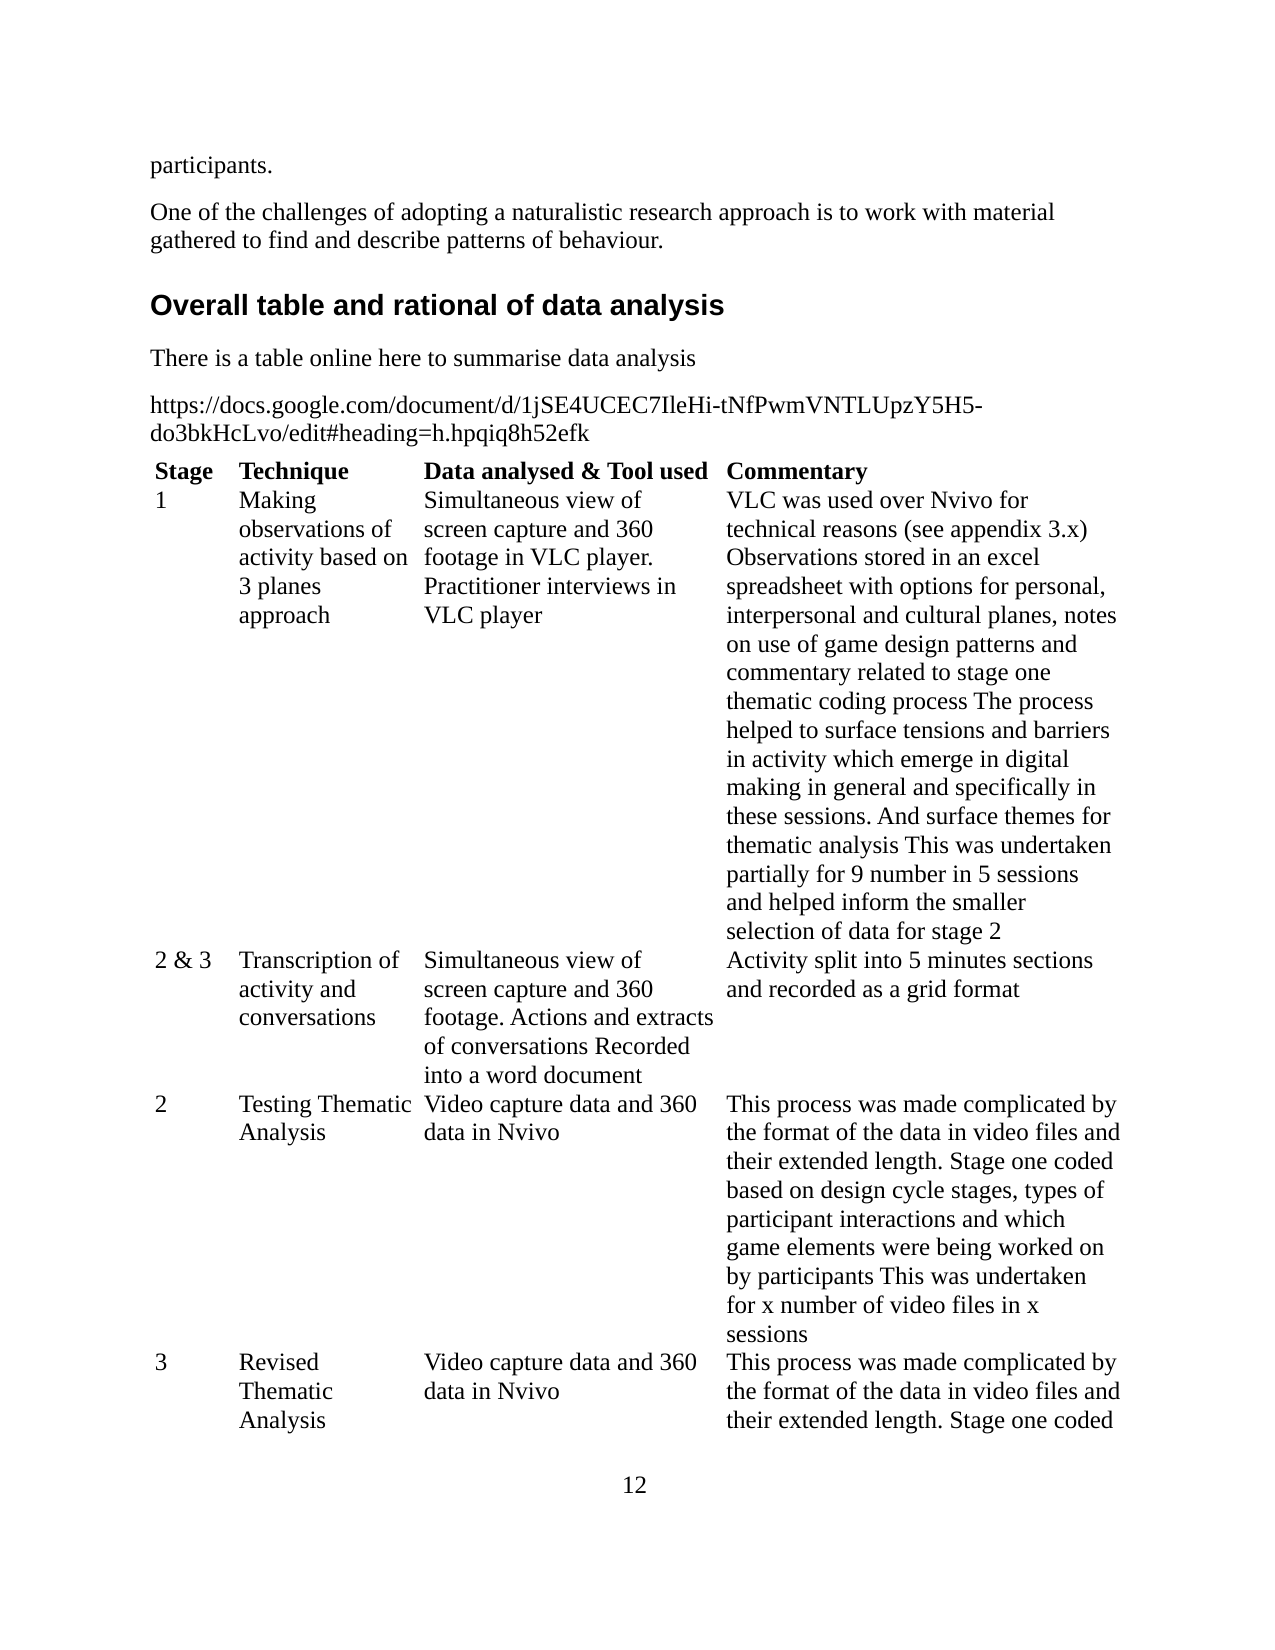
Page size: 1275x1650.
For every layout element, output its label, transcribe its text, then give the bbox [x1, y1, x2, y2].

table_cell 2 & 3 [150, 945, 234, 1089]
table_header Technique [234, 456, 419, 485]
table_cell 3 [150, 1348, 234, 1434]
text There is a table online here to summarise data analysis [150, 343, 1125, 372]
table_cell 1 [150, 485, 234, 945]
text https://docs.google.com/document/d/1jSE4UCEC7IleHi-tNfPwmVNTLUpzY5H5-do3bkHcLvo/edit#heading=h.hpqiq8h52efk [150, 390, 1125, 447]
table_cell This process was made complicated by the format of the data in video files and their extended length. Stage one coded based on design cycle stages, types of participant interactions and which game elements were being worked on by participants This was undertaken for x number of video files in x sessions [721, 1089, 1125, 1347]
table_cell Revised Thematic Analysis [234, 1348, 419, 1434]
table_cell Transcription of activity and conversations [234, 945, 419, 1089]
table_cell VLC was used over Nvivo for technical reasons (see appendix 3.x) Observations stored in an excel spreadsheet with options for personal, interpersonal and cultural planes, notes on use of game design patterns and commentary related to stage one thematic coding process The process helped to surface tensions and barriers in activity which emerge in digital making in general and specifically in these sessions. And surface themes for thematic analysis This was undertaken partially for 9 number in 5 sessions and helped inform the smaller selection of data for stage 2 [721, 485, 1125, 945]
table_header Stage [150, 456, 234, 485]
table_header Commentary [721, 456, 1125, 485]
text participants. [150, 150, 1125, 179]
text One of the challenges of adopting a naturalistic research approach is to work with material gathered to find and describe patterns of behaviour. [150, 197, 1125, 254]
table_cell Video capture data and 360 data in Nvivo [419, 1348, 721, 1434]
table_cell This process was made complicated by the format of the data in video files and their extended length. Stage one coded [721, 1348, 1125, 1434]
table_header Data analysed & Tool used [419, 456, 721, 485]
table_cell Activity split into 5 minutes sections and recorded as a grid format [721, 945, 1125, 1089]
table_cell 2 [150, 1089, 234, 1347]
table_cell Simultaneous view of screen capture and 360 footage. Actions and extracts of conversations Recorded into a word document [419, 945, 721, 1089]
table_cell Simultaneous view of screen capture and 360 footage in VLC player. Practitioner interviews in VLC player [419, 485, 721, 945]
table_cell Making observations of activity based on 3 planes approach [234, 485, 419, 945]
table_cell Video capture data and 360 data in Nvivo [419, 1089, 721, 1347]
subtitle Overall table and rational of data analysis [150, 288, 1125, 322]
table_cell Testing Thematic Analysis [234, 1089, 419, 1347]
